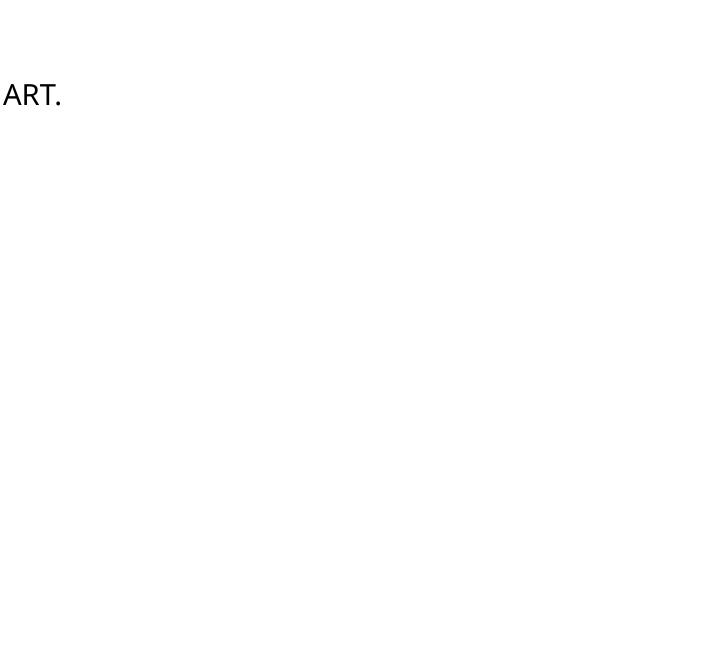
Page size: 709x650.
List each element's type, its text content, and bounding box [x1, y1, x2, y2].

text <for each="record in get_report_label(data)"> [0, 1, 709, 23]
text <for each="counter in range(0, record.get('counter', 1))"> [0, 36, 709, 59]
table_header ART. <load(record, 'code')> <load(record, 'fabric')> <load(record, 'color')> <load(record, 'frame')> <load(record, 'canvas')> Made in Italy [0, 71, 495, 543]
table_header [495, 71, 709, 543]
